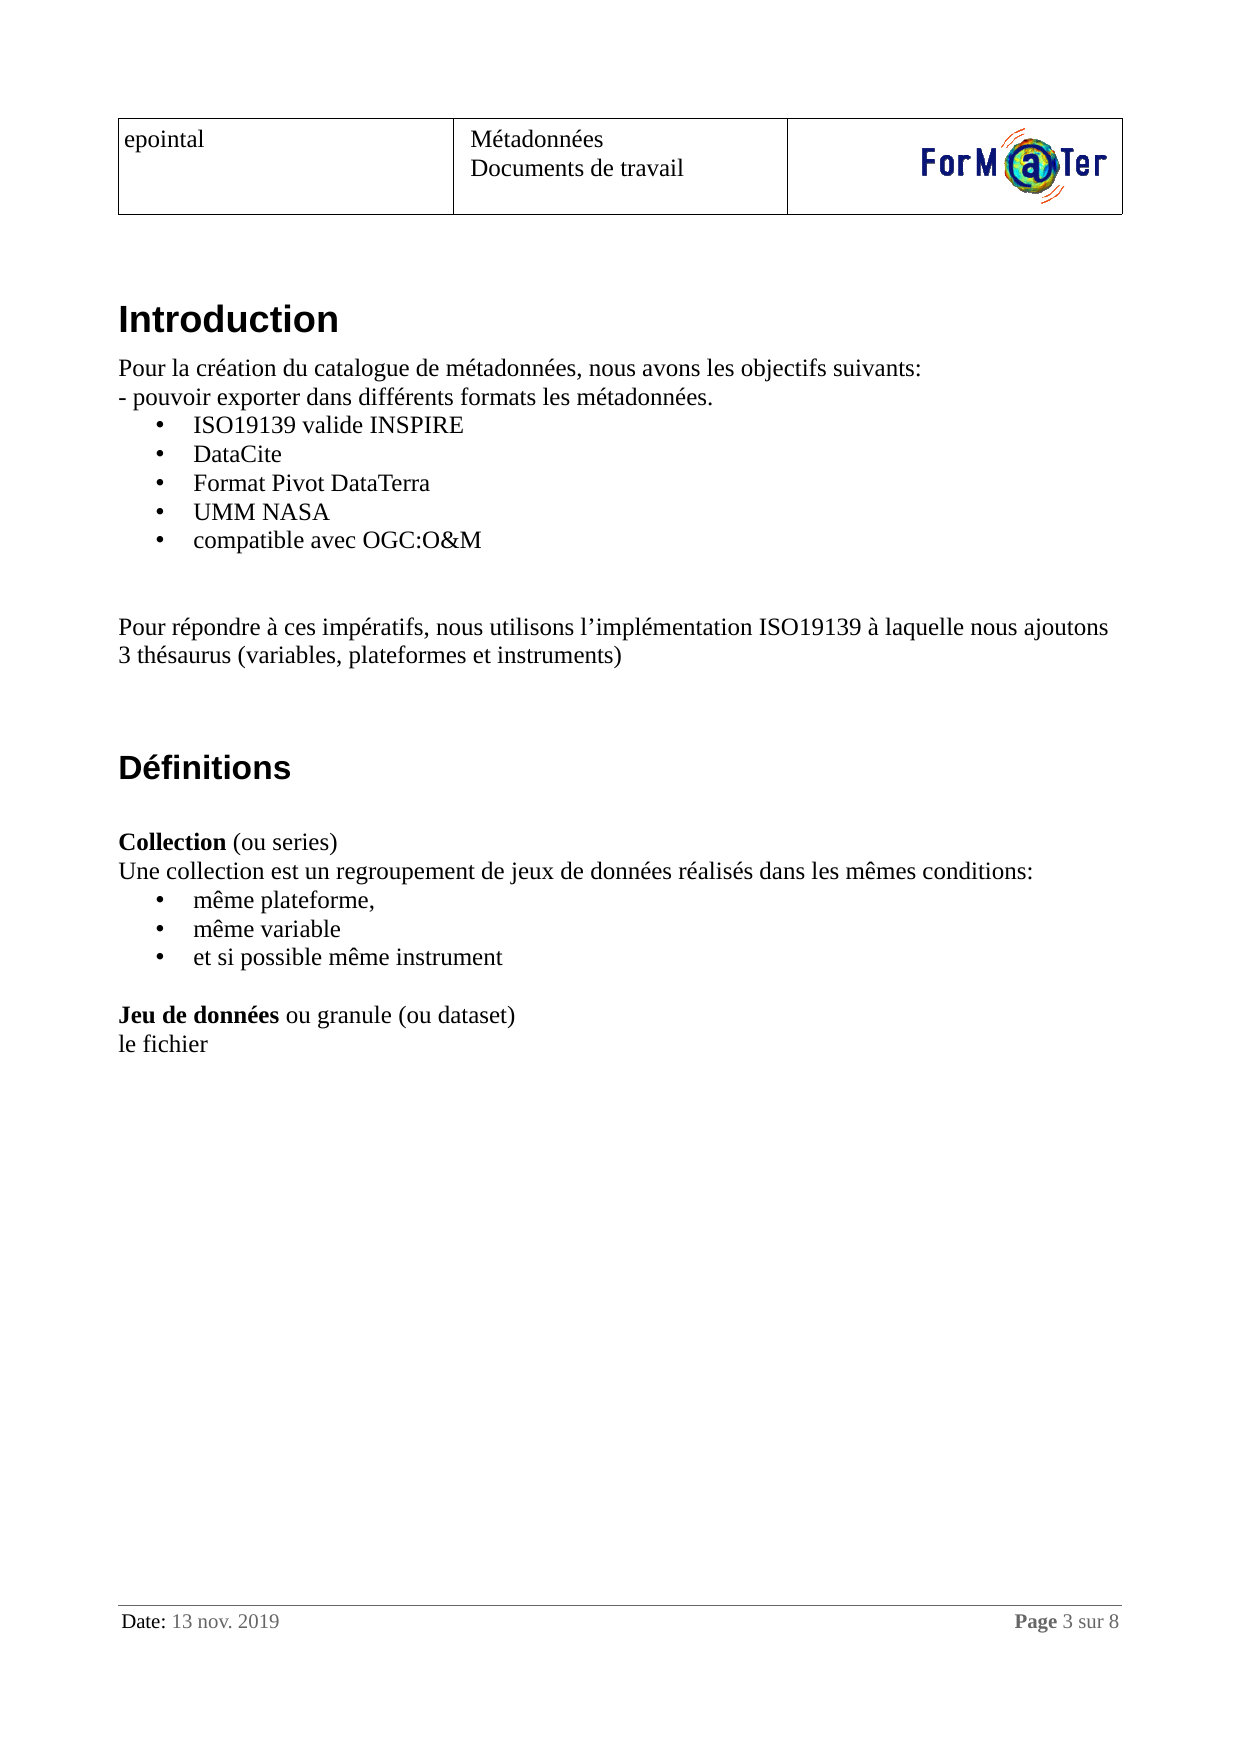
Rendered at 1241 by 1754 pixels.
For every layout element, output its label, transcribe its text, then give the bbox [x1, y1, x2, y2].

text - pouvoir exporter dans différents formats les métadonnées. [118, 382, 1122, 410]
list DataCite [156, 439, 1122, 468]
subtitle Introduction [118, 297, 1122, 340]
list et si possible même instrument [156, 942, 1122, 971]
list compatible avec OGC:O&M [156, 525, 1122, 554]
text le fichier [118, 1029, 1122, 1057]
list même variable [156, 914, 1122, 942]
text Pour répondre à ces impératifs, nous utilisons l’implémentation ISO19139 à laquelle nous ajoutons 3 thésaurus (variables, plateformes et instruments) [118, 612, 1122, 669]
picture [911, 123, 1117, 208]
subtitle Définitions [118, 747, 1122, 786]
text Jeu de données ou granule (ou dataset) [118, 1000, 1122, 1029]
list même plateforme, [156, 885, 1122, 914]
text Pour la création du catalogue de métadonnées, nous avons les objectifs suivants: [118, 353, 1122, 382]
text Une collection est un regroupement de jeux de données réalisés dans les mêmes conditions: [118, 856, 1122, 885]
text Collection (ou series) [118, 827, 1122, 856]
list UMM NASA [156, 497, 1122, 525]
list ISO19139 valide INSPIRE [156, 410, 1122, 439]
list Format Pivot DataTerra [156, 468, 1122, 497]
